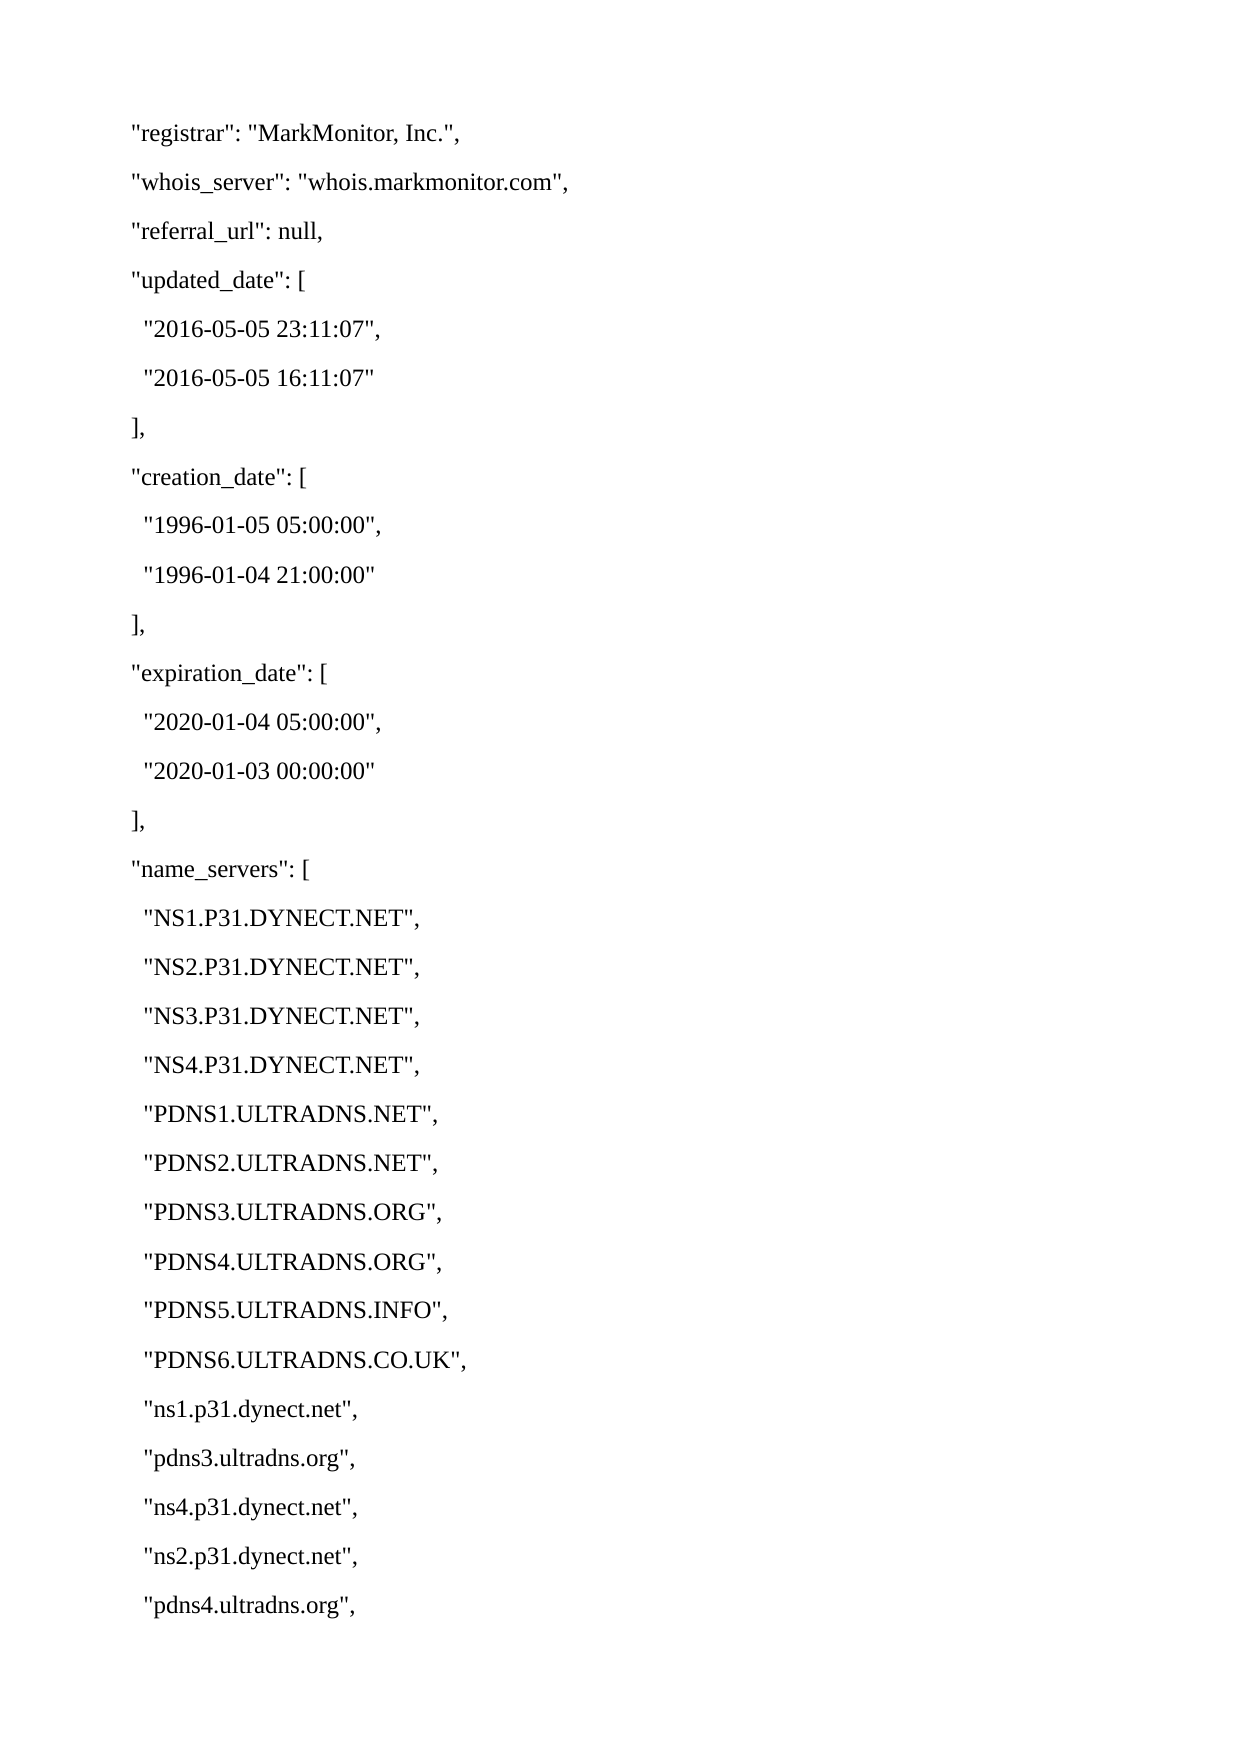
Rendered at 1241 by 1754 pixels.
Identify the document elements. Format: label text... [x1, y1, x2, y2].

text "1996-01-05 05:00:00", [118, 511, 1122, 539]
text "2016-05-05 23:11:07", [118, 314, 1122, 343]
text ], [118, 609, 1122, 637]
text "PDNS3.ULTRADNS.ORG", [118, 1197, 1122, 1226]
text "expiration_date": [ [118, 658, 1122, 687]
text "PDNS1.ULTRADNS.NET", [118, 1099, 1122, 1128]
text "NS2.P31.DYNECT.NET", [118, 952, 1122, 981]
text ], [118, 412, 1122, 441]
text ], [118, 805, 1122, 834]
text "PDNS5.ULTRADNS.INFO", [118, 1296, 1122, 1324]
text "ns4.p31.dynect.net", [118, 1492, 1122, 1521]
text "ns2.p31.dynect.net", [118, 1541, 1122, 1570]
text "1996-01-04 21:00:00" [118, 560, 1122, 588]
text "PDNS2.ULTRADNS.NET", [118, 1148, 1122, 1177]
text "2020-01-03 00:00:00" [118, 756, 1122, 785]
text "registrar": "MarkMonitor, Inc.", [118, 118, 1122, 147]
text "PDNS6.ULTRADNS.CO.UK", [118, 1345, 1122, 1373]
text "creation_date": [ [118, 462, 1122, 490]
text "2020-01-04 05:00:00", [118, 707, 1122, 736]
text "pdns4.ultradns.org", [118, 1590, 1122, 1619]
text "name_servers": [ [118, 854, 1122, 883]
text "pdns3.ultradns.org", [118, 1443, 1122, 1472]
text "NS1.P31.DYNECT.NET", [118, 903, 1122, 932]
text "NS4.P31.DYNECT.NET", [118, 1050, 1122, 1079]
text "whois_server": "whois.markmonitor.com", [118, 167, 1122, 196]
text "ns1.p31.dynect.net", [118, 1394, 1122, 1422]
text "PDNS4.ULTRADNS.ORG", [118, 1247, 1122, 1275]
text "updated_date": [ [118, 265, 1122, 294]
text "NS3.P31.DYNECT.NET", [118, 1001, 1122, 1030]
text "2016-05-05 16:11:07" [118, 363, 1122, 392]
text "referral_url": null, [118, 216, 1122, 245]
